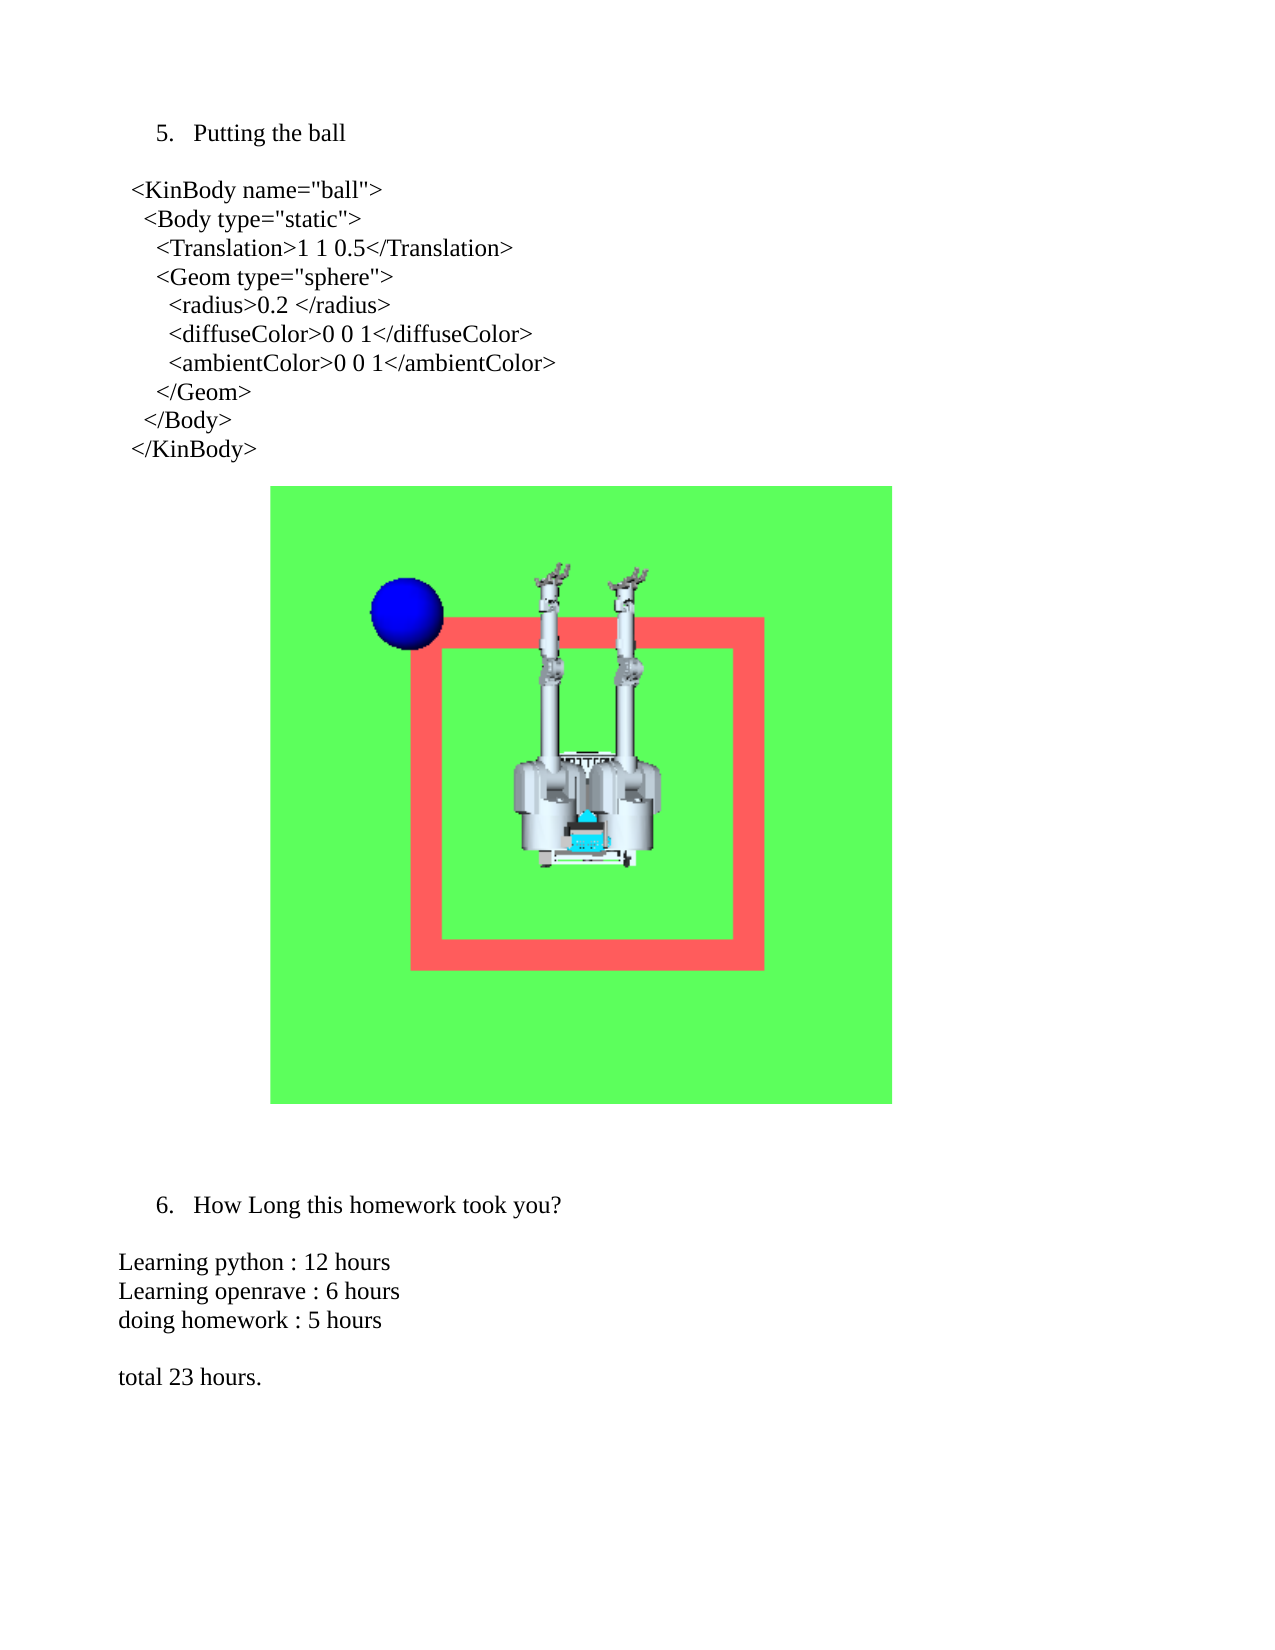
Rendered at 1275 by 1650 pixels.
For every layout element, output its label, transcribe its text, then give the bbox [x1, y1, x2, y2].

text <diffuseColor>0 0 1</diffuseColor> [118, 319, 1157, 348]
text total 23 hours. [118, 1362, 1157, 1391]
text <Body type="static"> [118, 204, 1157, 233]
text <Translation>1 1 0.5</Translation> [118, 233, 1157, 262]
text Learning openrave : 6 hours [118, 1276, 1157, 1305]
text </KinBody> [118, 434, 1157, 463]
text doing homework : 5 hours [118, 1305, 1157, 1334]
text Learning python : 12 hours [118, 1247, 1157, 1276]
text <ambientColor>0 0 1</ambientColor> [118, 348, 1157, 377]
text <radius>0.2 </radius> [118, 291, 1157, 319]
text </Body> [118, 406, 1157, 434]
list Putting the ball [156, 118, 1157, 147]
text <KinBody name="ball"> [118, 176, 1157, 204]
text <Geom type="sphere"> [118, 262, 1157, 291]
list How Long this homework took you? [156, 1190, 1157, 1219]
text </Geom> [118, 377, 1157, 406]
picture [270, 486, 893, 1104]
